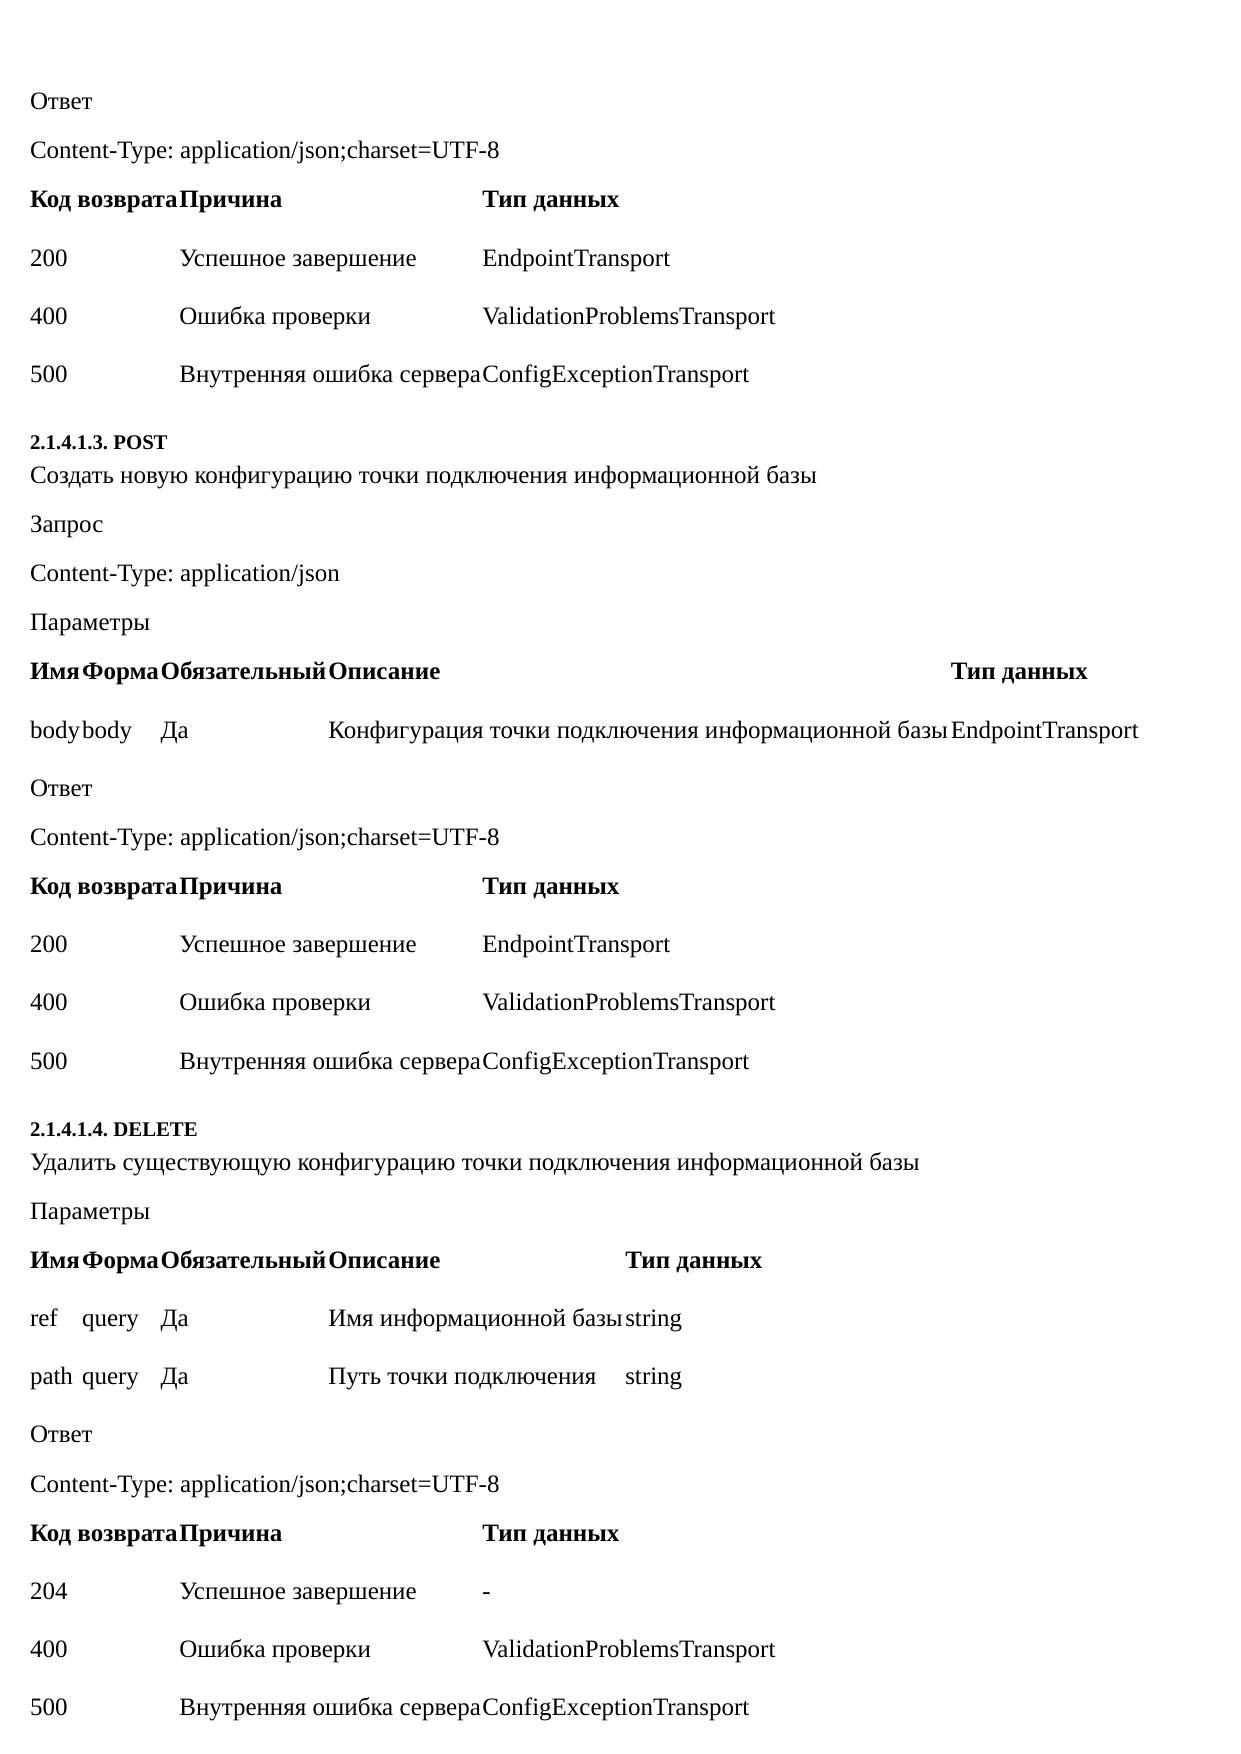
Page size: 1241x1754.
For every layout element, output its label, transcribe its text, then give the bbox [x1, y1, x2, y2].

table_header Обязательный [160, 656, 328, 715]
text Ответ [30, 773, 1211, 802]
table_header Форма [82, 656, 160, 715]
table_cell 200 [30, 243, 179, 301]
table_cell [951, 28, 1146, 86]
table_header Тип данных [482, 185, 777, 243]
table_cell Путь точки подключения [328, 1361, 625, 1419]
table_cell Внутренняя ошибка сервера [179, 359, 482, 417]
table_cell Ошибка проверки [179, 1634, 482, 1692]
table_cell [328, 28, 951, 86]
table_cell 500 [30, 359, 179, 417]
table_cell ConfigExceptionTransport [482, 1046, 777, 1104]
text Content-Type: application/json [30, 558, 1211, 587]
table_header Имя [30, 656, 82, 715]
text Параметры [30, 1196, 1211, 1224]
table_header Причина [179, 1518, 482, 1576]
table_cell 400 [30, 301, 179, 359]
table_cell 500 [30, 1046, 179, 1104]
table_cell body [82, 715, 160, 773]
table_cell ValidationProblemsTransport [482, 1634, 777, 1692]
table_cell ValidationProblemsTransport [482, 301, 777, 359]
table_header Код возврата [30, 185, 179, 243]
table_cell 400 [30, 1634, 179, 1692]
table_header Тип данных [482, 871, 777, 929]
text Ответ [30, 86, 1211, 115]
table_header Причина [179, 871, 482, 929]
table_header Причина [179, 185, 482, 243]
table_cell body [30, 715, 82, 773]
table_header Тип данных [482, 1518, 777, 1576]
table_cell body [30, 28, 82, 86]
table_header Форма [82, 1245, 160, 1303]
table_cell [160, 28, 328, 86]
table_cell Да [160, 1361, 328, 1419]
table_cell query [82, 1361, 160, 1419]
table_cell Внутренняя ошибка сервера [179, 1693, 482, 1721]
table_cell Успешное завершение [179, 243, 482, 301]
table_cell ValidationProblemsTransport [482, 988, 777, 1046]
text Content-Type: application/json;charset=UTF-8 [30, 135, 1211, 164]
table_cell EndpointTransport [482, 929, 777, 987]
subtitle 2.1.4.1.4. DELETE [30, 1116, 1211, 1141]
table_cell body [82, 28, 160, 86]
text Content-Type: application/json;charset=UTF-8 [30, 822, 1211, 851]
table_cell Ошибка проверки [179, 988, 482, 1046]
table_header Код возврата [30, 1518, 179, 1576]
table_cell query [82, 1303, 160, 1361]
table_header Обязательный [160, 1245, 328, 1303]
table_cell Да [160, 715, 328, 773]
table_cell Да [160, 1303, 328, 1361]
table_header Описание [328, 656, 951, 715]
table_cell string [625, 1361, 764, 1419]
table_cell Имя информационной базы [328, 1303, 625, 1361]
table_cell ConfigExceptionTransport [482, 1693, 777, 1721]
table_cell 200 [30, 929, 179, 987]
table_cell Успешное завершение [179, 929, 482, 987]
table_header Код возврата [30, 871, 179, 929]
table_cell 500 [30, 1693, 179, 1721]
text Удалить существующую конфигурацию точки подключения информационной базы [30, 1147, 1211, 1176]
table_cell EndpointTransport [482, 243, 777, 301]
table_header Тип данных [625, 1245, 764, 1303]
text Ответ [30, 1419, 1211, 1448]
table_cell string [625, 1303, 764, 1361]
table_header Имя [30, 1245, 82, 1303]
text Создать новую конфигурацию точки подключения информационной базы [30, 460, 1211, 489]
table_cell Конфигурация точки подключения информационной базы [328, 715, 951, 773]
table_header Тип данных [951, 656, 1146, 715]
table_cell EndpointTransport [951, 715, 1146, 773]
table_cell Успешное завершение [179, 1576, 482, 1634]
text Параметры [30, 607, 1211, 636]
table_header Описание [328, 1245, 625, 1303]
text Content-Type: application/json;charset=UTF-8 [30, 1469, 1211, 1497]
table_cell Внутренняя ошибка сервера [179, 1046, 482, 1104]
table_cell 204 [30, 1576, 179, 1634]
table_cell path [30, 1361, 82, 1419]
table_cell ConfigExceptionTransport [482, 359, 777, 417]
table_cell ref [30, 1303, 82, 1361]
table_cell - [482, 1576, 777, 1634]
subtitle 2.1.4.1.3. POST [30, 430, 1211, 454]
text Запрос [30, 509, 1211, 538]
table_cell 400 [30, 988, 179, 1046]
table_cell Ошибка проверки [179, 301, 482, 359]
